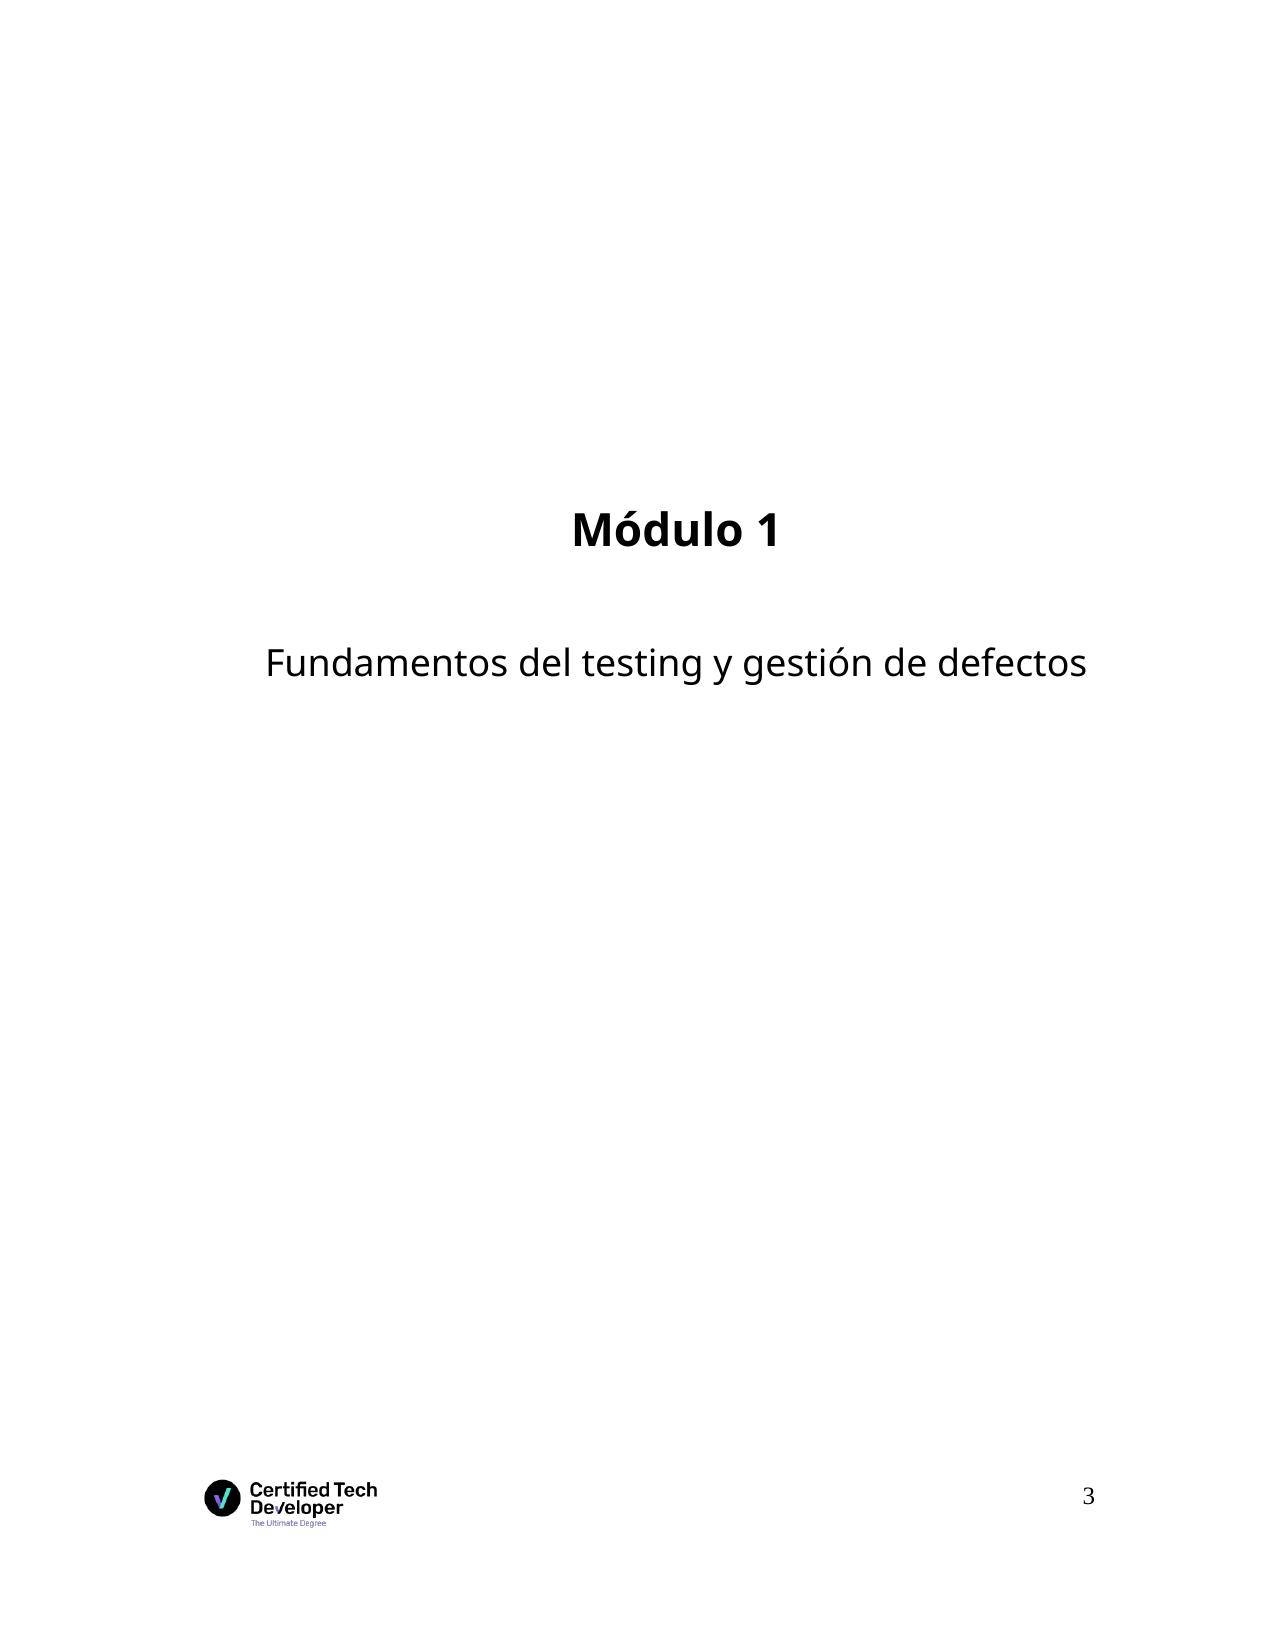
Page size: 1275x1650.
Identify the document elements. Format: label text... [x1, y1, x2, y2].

picture [196, 1466, 388, 1532]
title Módulo 1 [196, 497, 1156, 560]
subtitle Fundamentos del testing y gestión de defectos [196, 636, 1156, 687]
